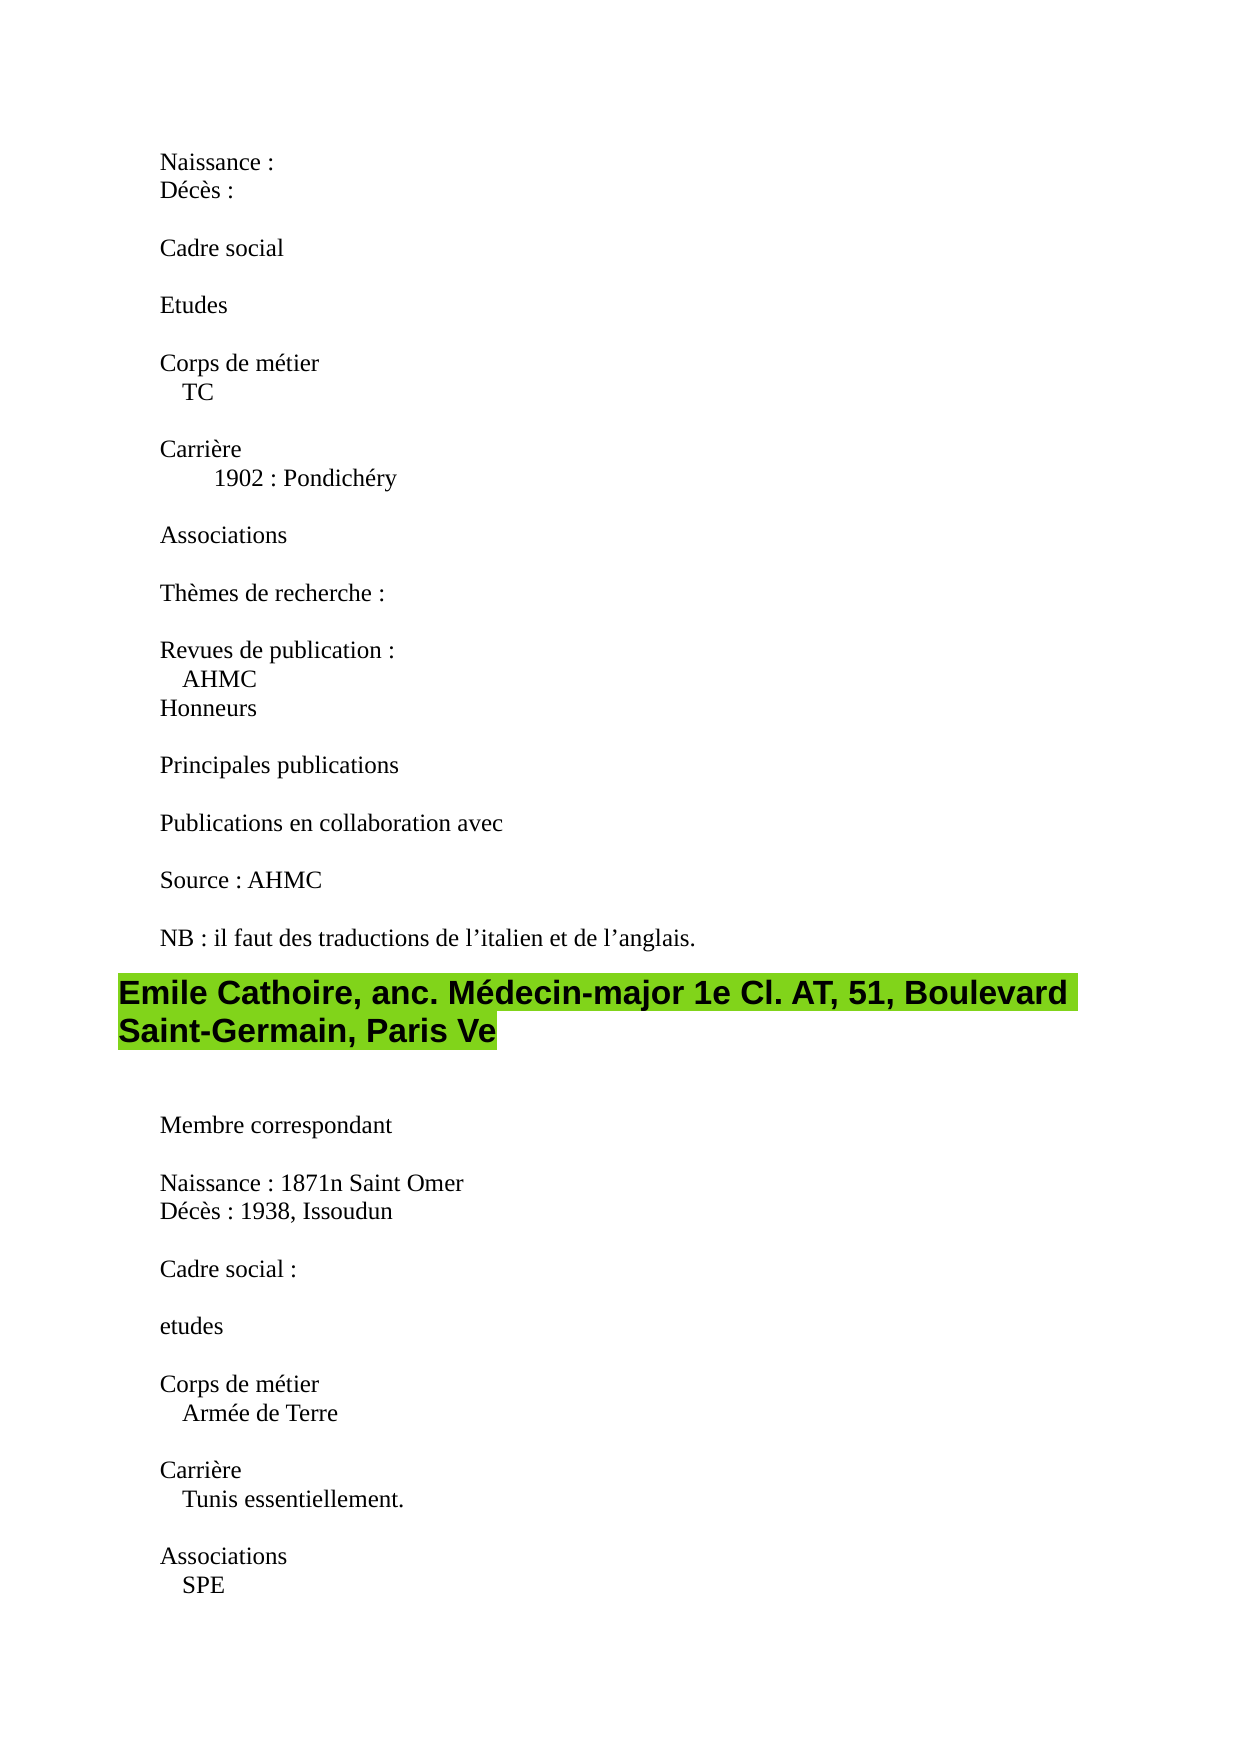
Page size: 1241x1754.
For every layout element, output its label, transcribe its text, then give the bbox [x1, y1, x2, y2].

text Etudes [159, 291, 1122, 319]
text AHMC [159, 664, 1122, 693]
text Principales publications [159, 751, 1122, 779]
text Publications en collaboration avec [159, 808, 1122, 837]
text Honneurs [159, 693, 1122, 722]
text NB : il faut des traductions de l’italien et de l’anglais. [159, 923, 1122, 952]
text Tunis essentiellement. [159, 1484, 1122, 1513]
text Cadre social : [159, 1254, 1122, 1283]
text Décès : 1938, Issoudun [159, 1196, 1122, 1225]
text Décès : [159, 176, 1122, 204]
text Revues de publication : [159, 636, 1122, 664]
text Associations [159, 1541, 1122, 1570]
text 1902 : Pondichéry [159, 463, 1122, 492]
text Corps de métier [159, 348, 1122, 377]
text Carrière [159, 434, 1122, 463]
text Thèmes de recherche : [159, 578, 1122, 607]
text Carrière [159, 1455, 1122, 1484]
text Membre correspondant [159, 1110, 1122, 1139]
text TC [159, 377, 1122, 406]
text Corps de métier [159, 1369, 1122, 1398]
text Cadre social [159, 233, 1122, 262]
text SPE [159, 1570, 1122, 1599]
text Source : AHMC [159, 866, 1122, 894]
subtitle Emile Cathoire, anc. Médecin-major 1e Cl. AT, 51, Boulevard Saint-Germain, Paris Ve [118, 973, 1122, 1050]
text etudes [159, 1311, 1122, 1340]
text Armée de Terre [159, 1398, 1122, 1426]
text Associations [159, 521, 1122, 549]
text Naissance : [159, 147, 1122, 176]
text Naissance : 1871n Saint Omer [159, 1168, 1122, 1196]
